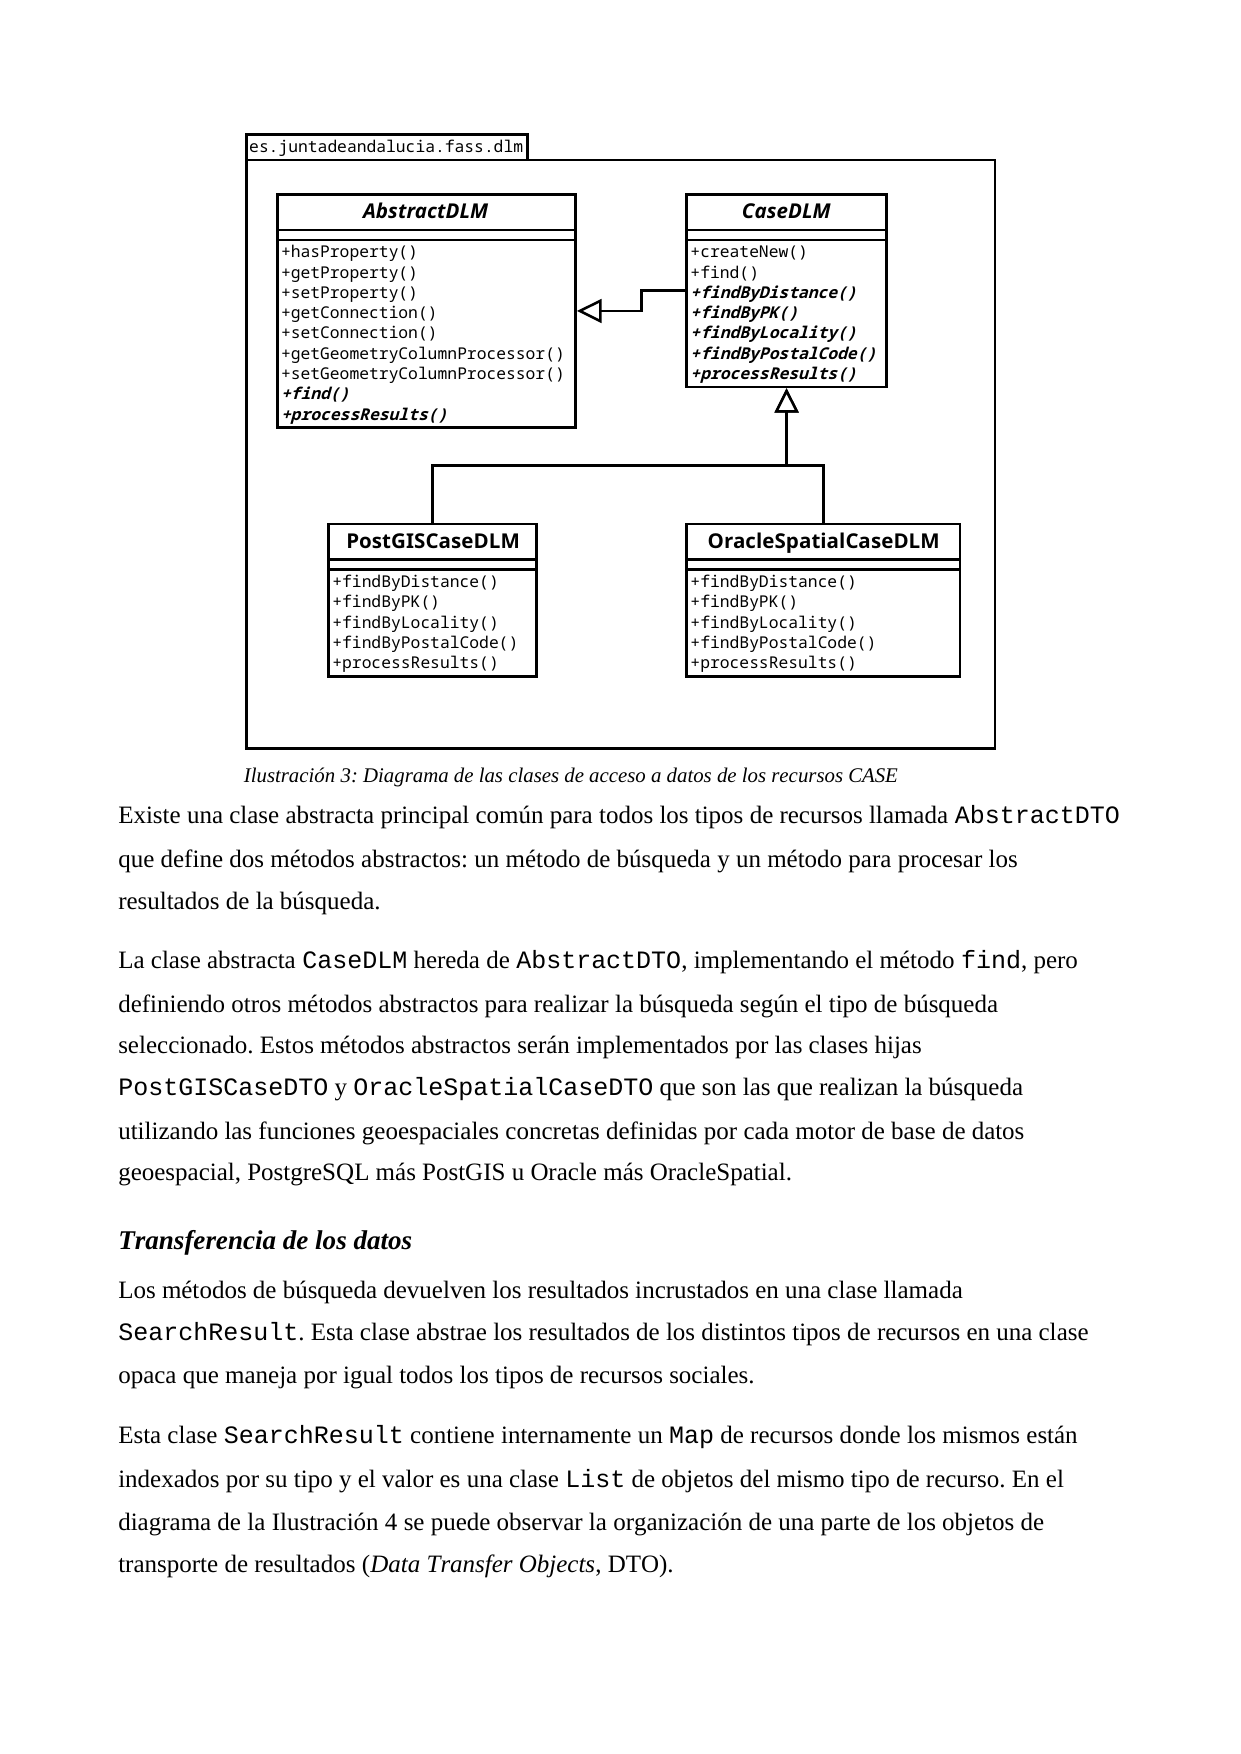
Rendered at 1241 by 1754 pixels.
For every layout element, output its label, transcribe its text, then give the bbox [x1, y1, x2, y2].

text Ilustración 3: Diagrama de las clases de acceso a datos de los recursos CASE [244, 131, 997, 787]
subtitle Los métodos de búsqueda devuelven los resultados incrustados en una clase llamada SearchResult. Esta clase abstrae los resultados de los distintos tipos de recursos en una clase opaca que maneja por igual todos los tipos de recursos sociales. [118, 1276, 1122, 1389]
subtitle La clase abstracta CaseDLM hereda de AbstractDTO, implementando el método find, pero definiendo otros métodos abstractos para realizar la búsqueda según el tipo de búsqueda seleccionado. Estos métodos abstractos serán implementados por las clases hijas PostGISCaseDTO y OracleSpatialCaseDTO que son las que realizan la búsqueda utilizando las funciones geoespaciales concretas definidas por cada motor de base de datos geoespacial, PostgreSQL más PostGIS u Oracle más OracleSpatial. [118, 946, 1122, 1186]
subtitle Esta clase SearchResult contiene internamente un Map de recursos donde los mismos están indexados por su tipo y el valor es una clase List de objetos del mismo tipo de recurso. En el diagrama de la Ilustración 4 se puede observar la organización de una parte de los objetos de transporte de resultados (Data Transfer Objects, DTO). [118, 1421, 1122, 1578]
subtitle Transferencia de los datos [118, 1225, 1122, 1255]
subtitle Existe una clase abstracta principal común para todos los tipos de recursos llamada AbstractDTO que define dos métodos abstractos: un método de búsqueda y un método para procesar los resultados de la búsqueda. [118, 118, 1122, 914]
